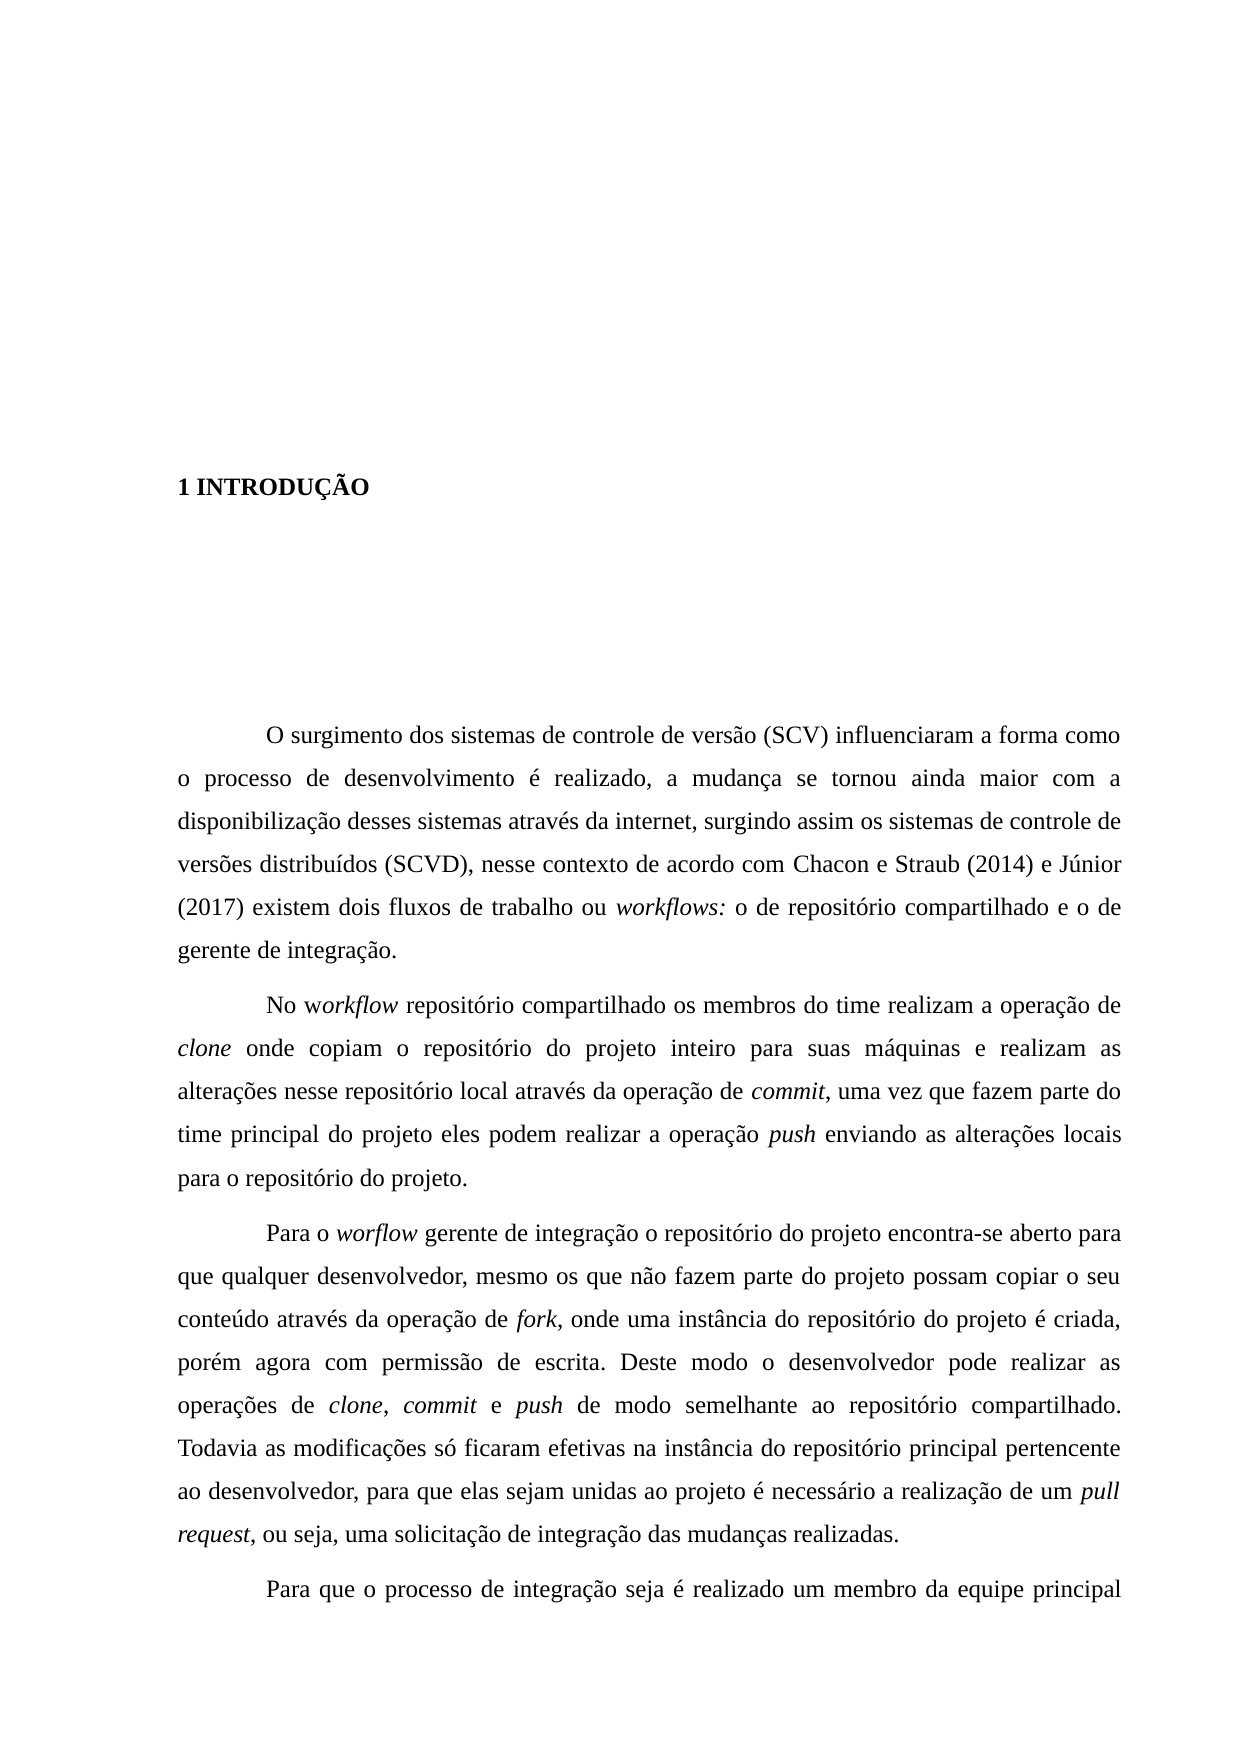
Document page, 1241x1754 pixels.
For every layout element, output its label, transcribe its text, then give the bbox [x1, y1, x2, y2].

text Para o worflow gerente de integração o repositório do projeto encontra-se aberto para que qualquer desenvolvedor, mesmo os que não fazem parte do projeto possam copiar o seu conteúdo através da operação de fork, onde uma instância do repositório do projeto é criada, porém agora com permissão de escrita. Deste modo o desenvolvedor pode realizar as operações de clone, commit e push de modo semelhante ao repositório compartilhado. Todavia as modificações só ficaram efetivas na instância do repositório principal pertencente ao desenvolvedor, para que elas sejam unidas ao projeto é necessário a realização de um pull request, ou seja, uma solicitação de integração das mudanças realizadas. [177, 1218, 1122, 1548]
text No workflow repositório compartilhado os membros do time realizam a operação de clone onde copiam o repositório do projeto inteiro para suas máquinas e realizam as alterações nesse repositório local através da operação de commit, uma vez que fazem parte do time principal do projeto eles podem realizar a operação push enviando as alterações locais para o repositório do projeto. [177, 990, 1122, 1191]
text Para que o processo de integração seja é realizado um membro da equipe principal [177, 1574, 1122, 1603]
text O surgimento dos sistemas de controle de versão (SCV) influenciaram a forma como o processo de desenvolvimento é realizado, a mudança se tornou ainda maior com a disponibilização desses sistemas através da internet, surgindo assim os sistemas de controle de versões distribuídos (SCVD), nesse contexto de acordo com Chacon e Straub (2014) e Júnior (2017) existem dois fluxos de trabalho ou workflows: o de repositório compartilhado e o de gerente de integração. [177, 720, 1122, 964]
text 1 Introdução [177, 472, 1122, 501]
